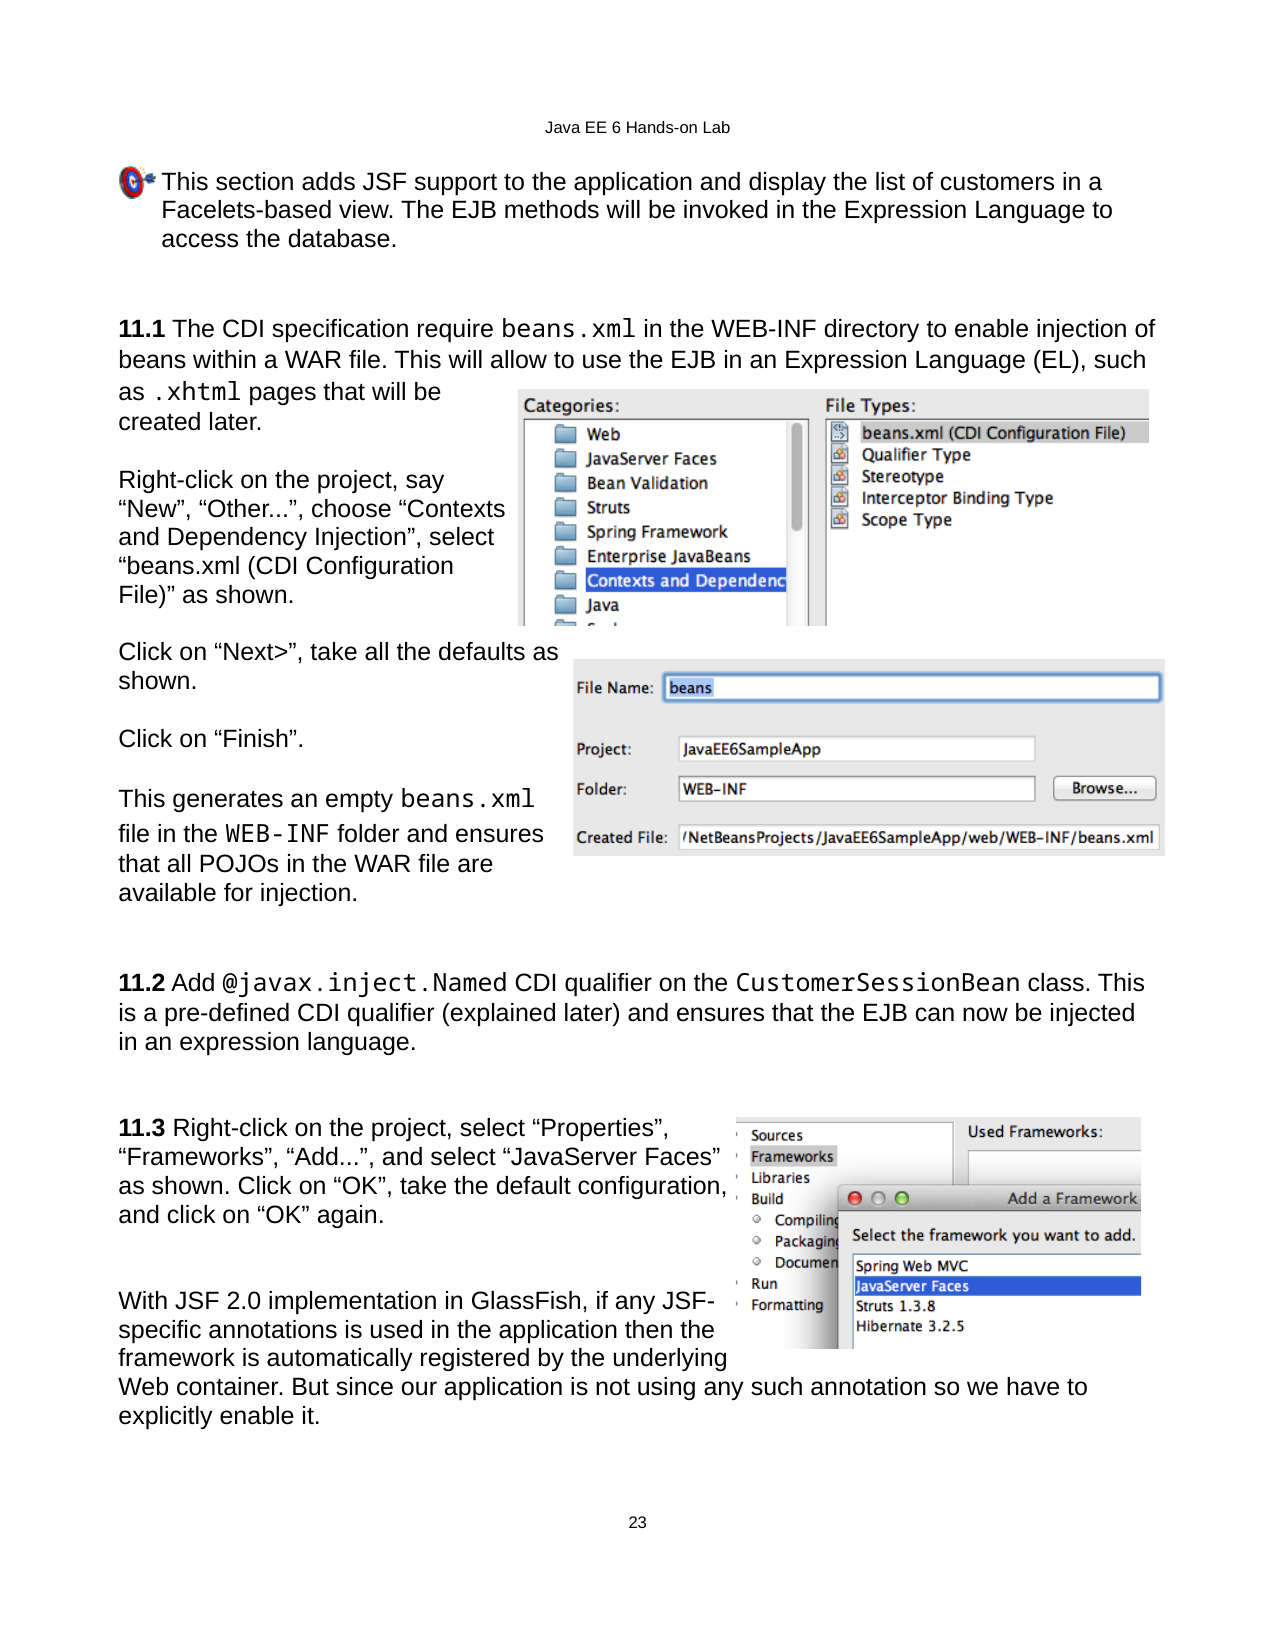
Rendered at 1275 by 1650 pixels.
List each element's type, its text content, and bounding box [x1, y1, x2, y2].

table_header [118, 167, 161, 253]
text 11.1 The CDI specification require beans.xml in the WEB-INF directory to enable injection of beans within a WAR file. This will allow to use the EJB in an Expression Language (EL), such as .xhtml pages that will be created later. [118, 311, 1157, 465]
picture [735, 1117, 1142, 1349]
text With JSF 2.0 implementation in GlassFish, if any JSF-specific annotations is used in the application then the framework is automatically registered by the underlying Web container. But since our application is not using any such annotation so we have to explicitly enable it. [118, 1286, 1157, 1458]
text 11.3 Right-click on the project, select “Properties”, “Frameworks”, “Add...”, and select “JavaServer Faces” as shown. Click on “OK”, take the default configuration, and click on “OK” again. [118, 1113, 1157, 1257]
text Right-click on the project, say “New”, “Other...”, choose “Contexts and Dependency Injection”, select “beans.xml (CDI Configuration File)” as shown. [118, 465, 517, 609]
text Click on “Finish”. [118, 695, 573, 752]
text This generates an empty beans.xml file in the WEB-INF folder and ensures that all POJOs in the WAR file are available for injection. [118, 781, 1157, 907]
picture [517, 389, 1149, 626]
table_header This section adds JSF support to the application and display the list of customers in a Facelets-based view. The EJB methods will be invoked in the Expression Language to access the database. [161, 167, 1157, 253]
text 11.2 Add @javax.inject.Named CDI qualifier on the CustomerSessionBean class. This is a pre-defined CDI qualifier (explained later) and ensures that the EJB can now be injected in an expression language. [118, 964, 1157, 1084]
picture [573, 659, 1165, 856]
picture [118, 166, 156, 199]
text Click on “Next>”, take all the defaults as shown. [118, 637, 1157, 695]
